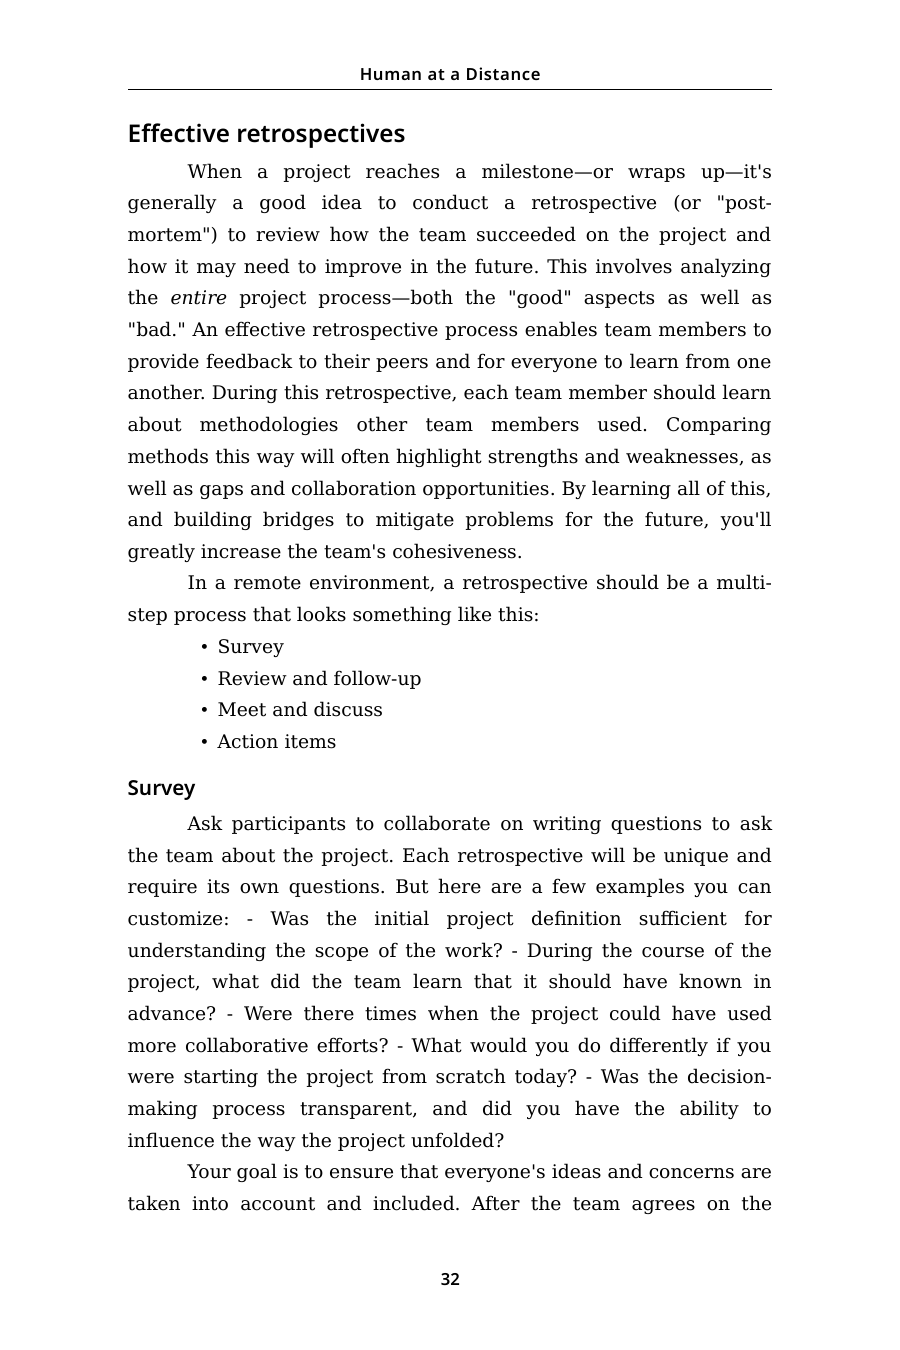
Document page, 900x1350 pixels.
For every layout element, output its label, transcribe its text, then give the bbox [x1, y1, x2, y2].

subtitle Survey [127, 775, 772, 800]
subtitle Effective retrospectives [127, 118, 772, 148]
text In a remote environment, a retrospective should be a multi-step process that looks something like this: [127, 573, 772, 626]
text Ask participants to collaborate on writing questions to ask the team about the project. Each retrospective will be unique and require its own questions. But here are a few examples you can customize: - Was the initial project definition sufficient for understanding the scope of the work? - During the course of the project, what did the team learn that it should have known in advance? - Were there times when the project could have used more collaborative efforts? - What would you do differently if you were starting the project from scratch today? - Was the decision-making process transparent, and did you have the ability to influence the way the project unfolded? [127, 813, 772, 1151]
list Survey [201, 636, 772, 658]
text Your goal is to ensure that everyone's ideas and concerns are taken into account and included. After the team agrees on the [127, 1161, 772, 1215]
list Review and follow-up [201, 668, 772, 689]
text When a project reaches a milestone—or wraps up—it's generally a good idea to conduct a retrospective (or "post-mortem") to review how the team succeeded on the project and how it may need to improve in the future. This involves analyzing the entire project process—both the "good" aspects as well as "bad." An effective retrospective process enables team members to provide feedback to their peers and for everyone to learn from one another. During this retrospective, each team member should learn about methodologies other team members used. Comparing methods this way will often highlight strengths and weaknesses, as well as gaps and collaboration opportunities. By learning all of this, and building bridges to mitigate problems for the future, you'll greatly increase the team's cohesiveness. [127, 161, 772, 563]
list Action items [201, 731, 772, 753]
list Meet and discuss [201, 699, 772, 721]
